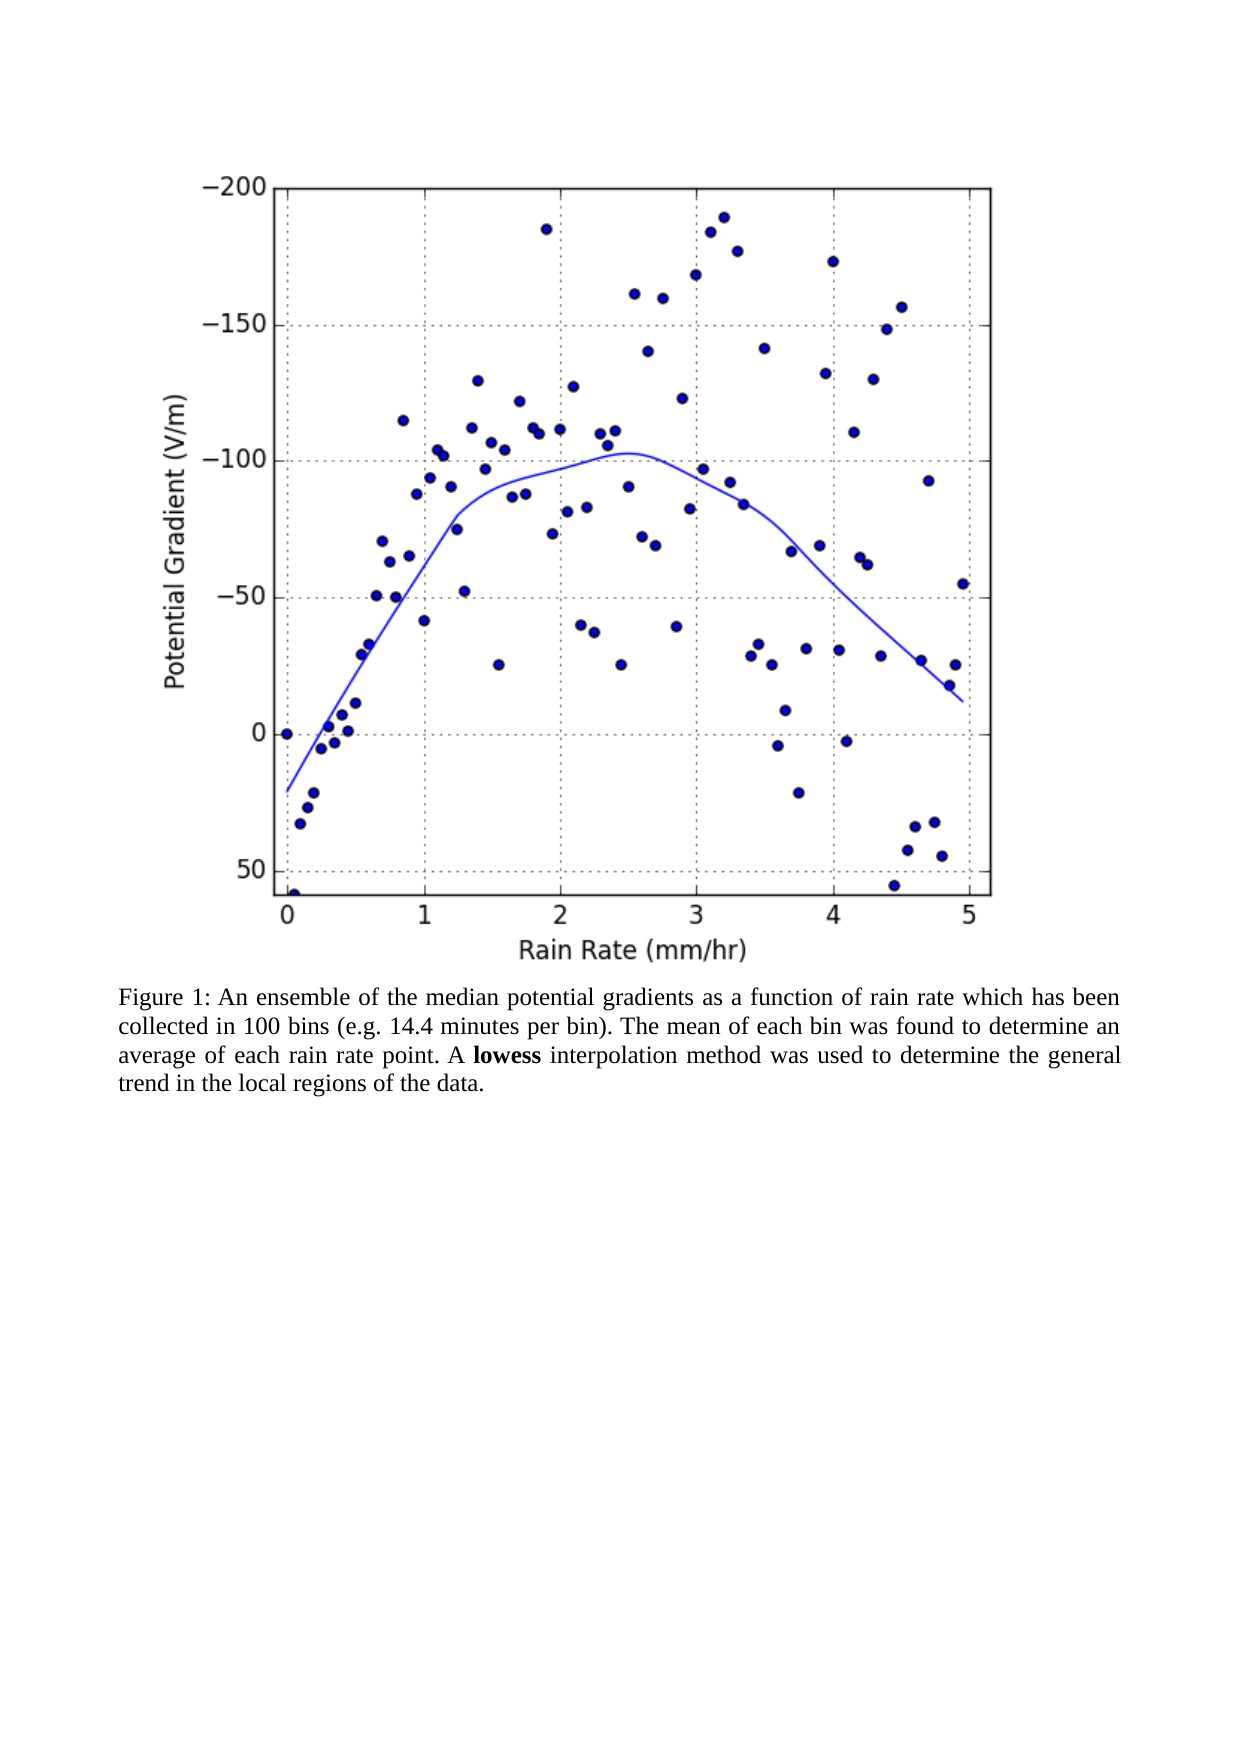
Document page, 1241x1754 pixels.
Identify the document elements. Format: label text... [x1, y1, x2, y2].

text Figure 1: An ensemble of the median potential gradients as a function of rain rate which has been collected in 100 bins (e.g. 14.4 minutes per bin). The mean of each bin was found to determine an average of each rain rate point. A lowess interpolation method was used to determine the general trend in the local regions of the data. [118, 983, 1122, 1097]
picture [20, 100, 1214, 983]
